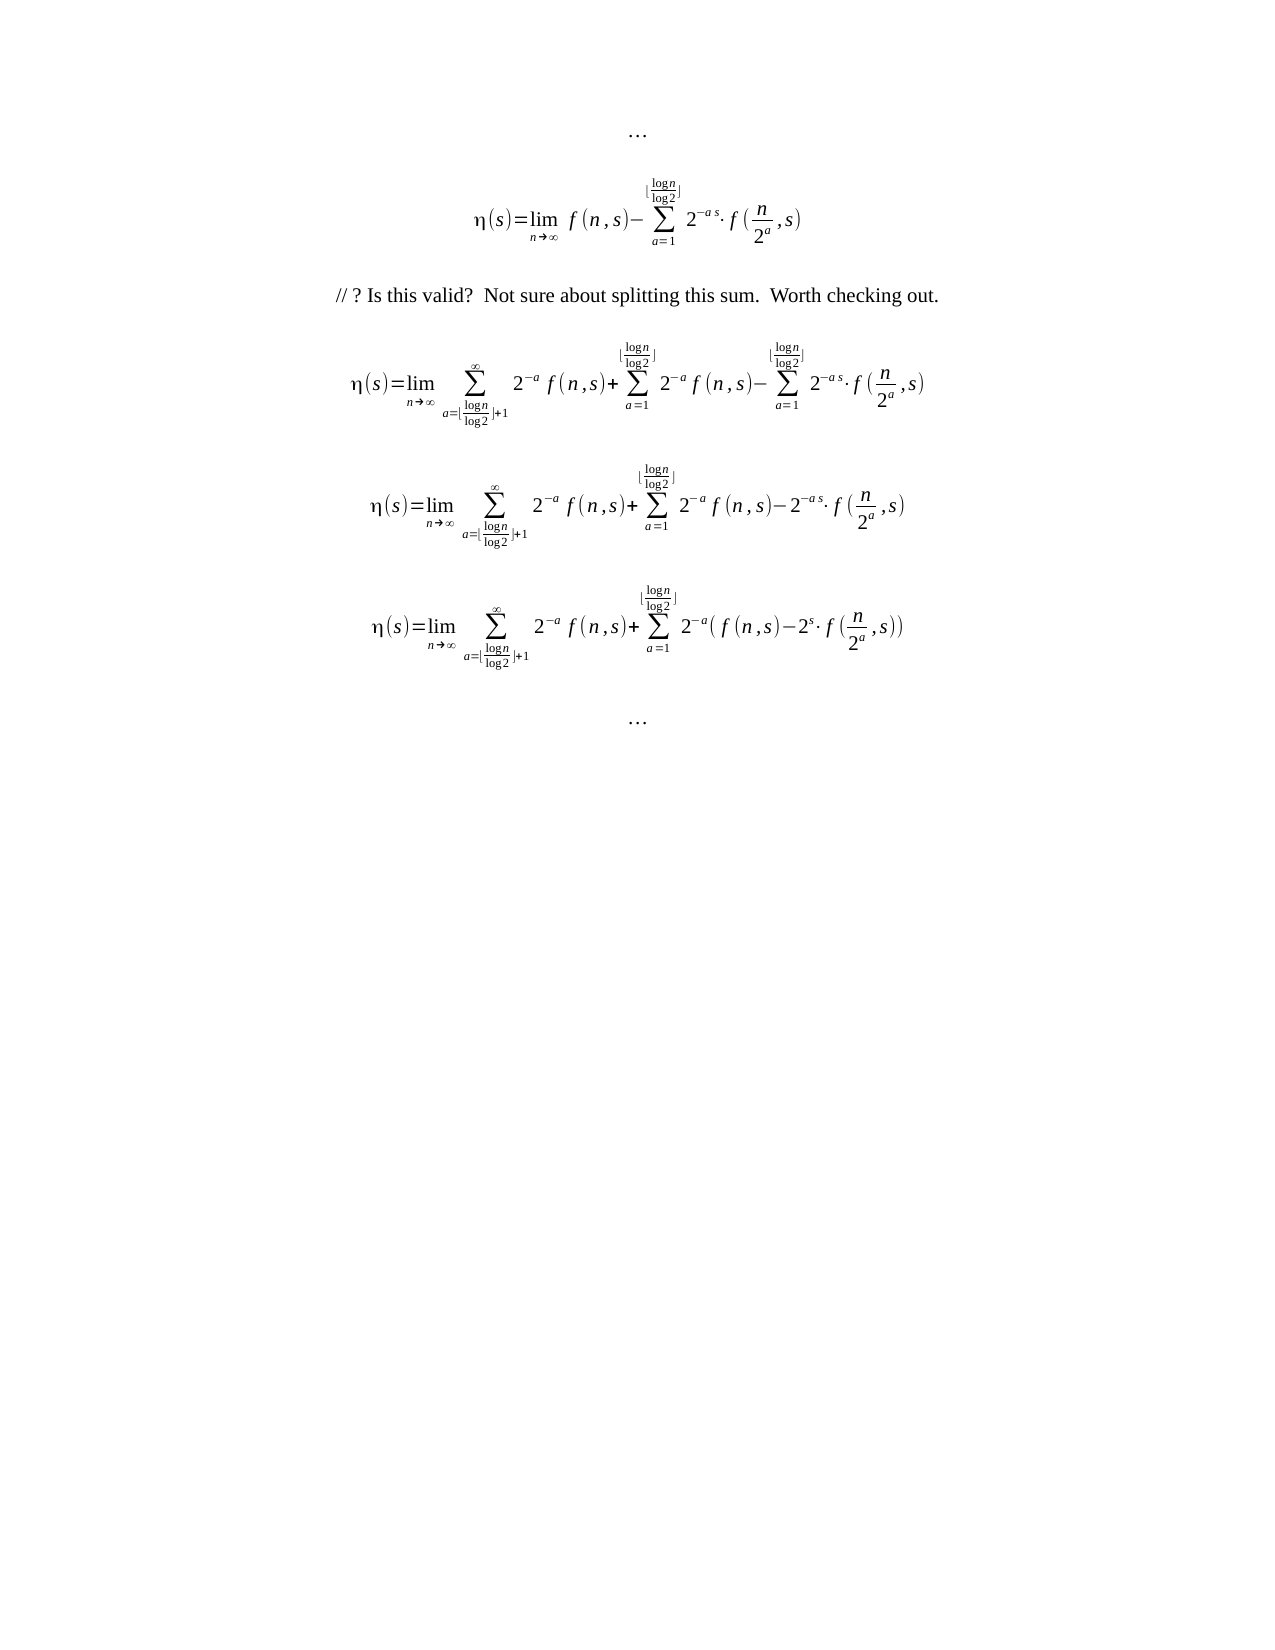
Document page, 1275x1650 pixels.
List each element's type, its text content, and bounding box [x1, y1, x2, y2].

text … [118, 705, 1157, 729]
text // ? Is this valid? Not sure about splitting this sum. Worth checking out. [118, 283, 1157, 307]
text … [118, 118, 1157, 142]
